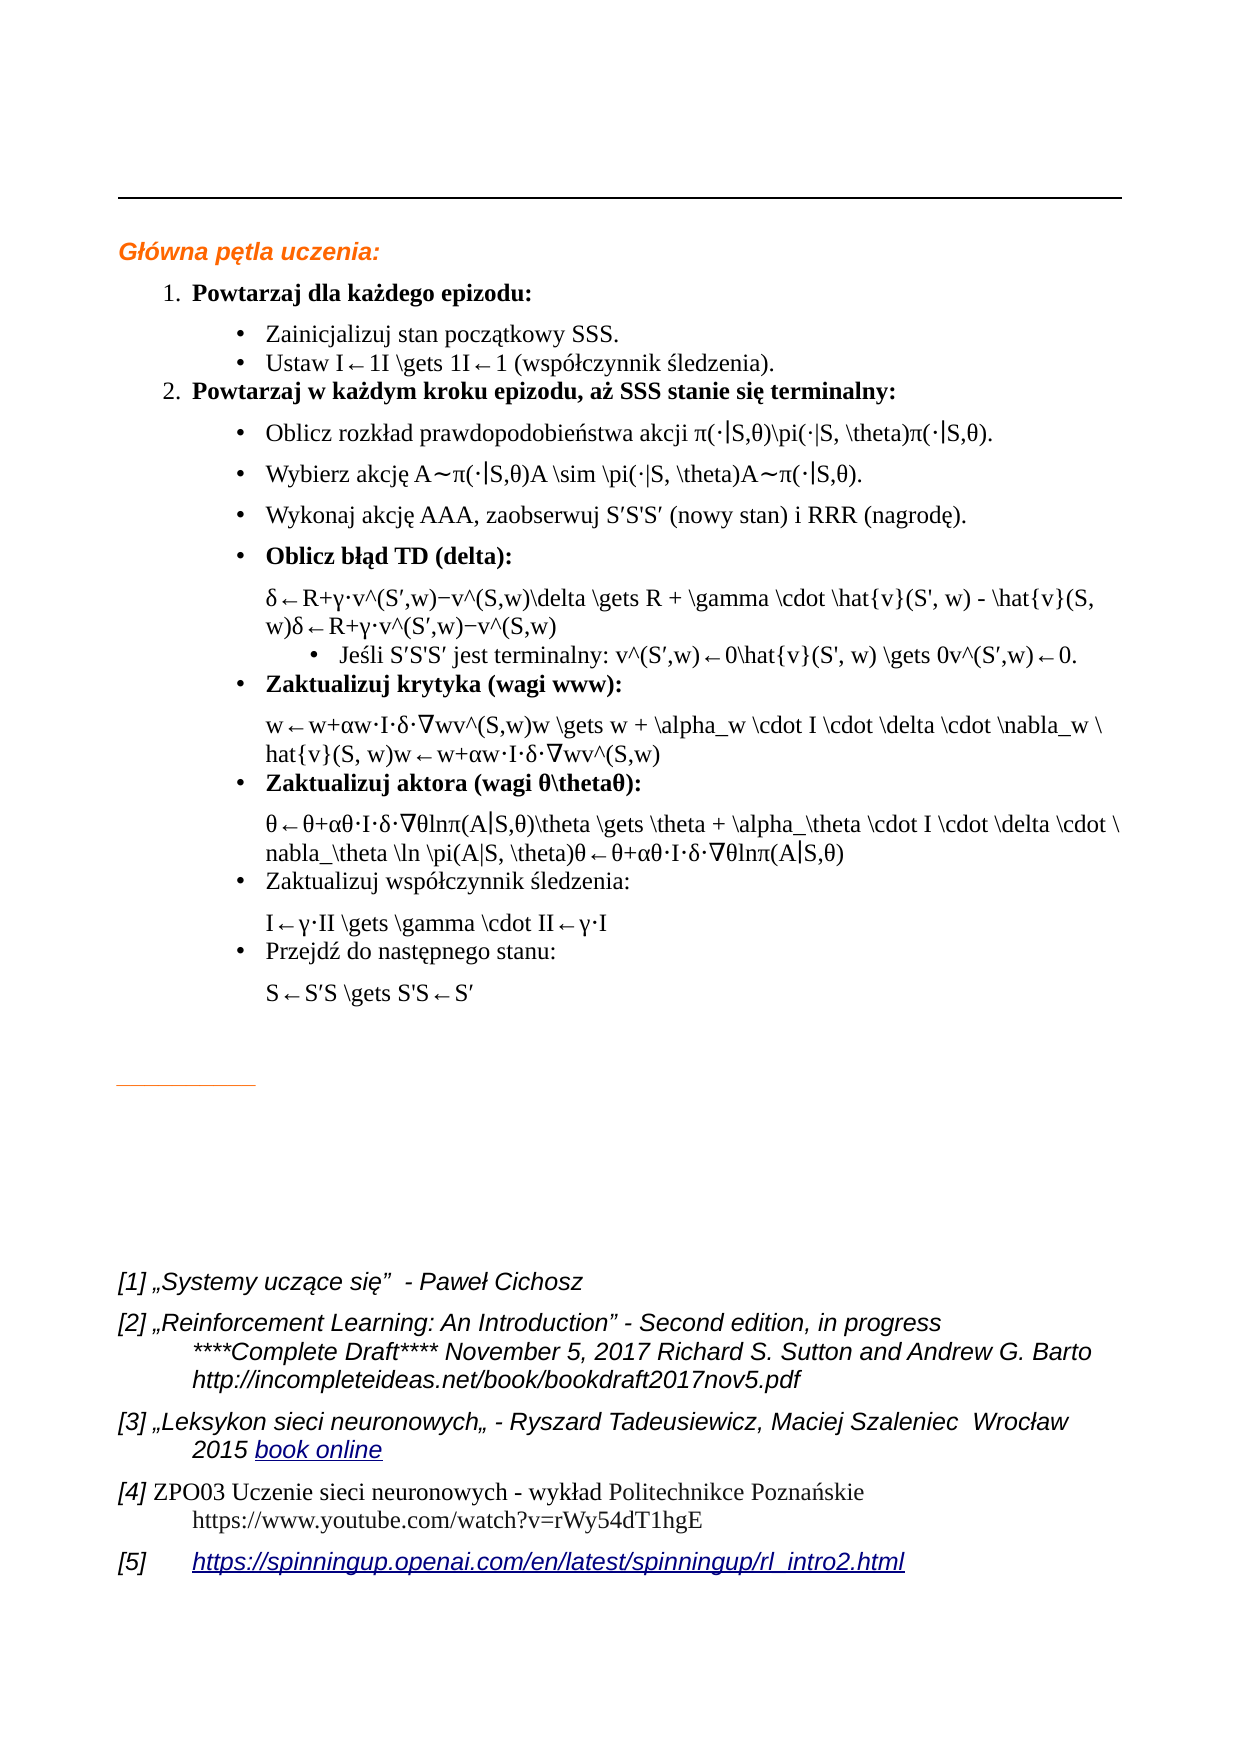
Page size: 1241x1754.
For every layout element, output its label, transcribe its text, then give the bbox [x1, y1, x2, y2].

text [5] https://spinningup.openai.com/en/latest/spinningup/rl_intro2.html [118, 1547, 1122, 1575]
list I←γ⋅II \gets \gamma \cdot II←γ⋅I [236, 908, 1122, 936]
list S←S′S \gets S'S←S′ [236, 978, 1122, 1006]
text __________ [118, 1060, 1122, 1089]
list Wybierz akcję A∼π(⋅∣S,θ)A \sim \pi(·|S, \theta)A∼π(⋅∣S,θ). [236, 459, 1122, 488]
list Oblicz rozkład prawdopodobieństwa akcji π(⋅∣S,θ)\pi(·|S, \theta)π(⋅∣S,θ). [236, 418, 1122, 446]
list Powtarzaj w każdym kroku epizodu, aż SSS stanie się terminalny: [162, 376, 1122, 405]
text [3] „Leksykon sieci neuronowych„ - Ryszard Tadeusiewicz, Maciej Szaleniec Wrocław 2015 book online [118, 1406, 1122, 1464]
list w←w+αw⋅I⋅δ⋅∇wv^(S,w)w \gets w + \alpha_w \cdot I \cdot \delta \cdot \nabla_w \hat{v}(S, w)w←w+αw​⋅I⋅δ⋅∇w​v^(S,w) [236, 710, 1122, 768]
list θ←θ+αθ⋅I⋅δ⋅∇θln⁡π(A∣S,θ)\theta \gets \theta + \alpha_\theta \cdot I \cdot \delta \cdot \nabla_\theta \ln \pi(A|S, \theta)θ←θ+αθ​⋅I⋅δ⋅∇θ​lnπ(A∣S,θ) [236, 809, 1122, 866]
subtitle Główna pętla uczenia: [118, 236, 1122, 265]
list Zaktualizuj krytyka (wagi www): [236, 669, 1122, 698]
list δ←R+γ⋅v^(S′,w)−v^(S,w)\delta \gets R + \gamma \cdot \hat{v}(S', w) - \hat{v}(S, w)δ←R+γ⋅v^(S′,w)−v^(S,w) [236, 583, 1122, 640]
text [2] „Reinforcement Learning: An Introduction” - Second edition, in progress ****Complete Draft**** November 5, 2017 Richard S. Sutton and Andrew G. Barto http://incompleteideas.net/book/bookdraft2017nov5.pdf [118, 1308, 1122, 1394]
text [1] „Systemy uczące się” - Paweł Cichosz [118, 1266, 1122, 1295]
list Zaktualizuj współczynnik śledzenia: [236, 866, 1122, 895]
list Zainicjalizuj stan początkowy SSS. [236, 319, 1122, 348]
list Ustaw I←1I \gets 1I←1 (współczynnik śledzenia). [236, 348, 1122, 376]
list Wykonaj akcję AAA, zaobserwuj S′S'S′ (nowy stan) i RRR (nagrodę). [236, 500, 1122, 529]
text [4] ZPO03 Uczenie sieci neuronowych - wykład Politechnikce Poznańskie https://www.youtube.com/watch?v=rWy54dT1hgE [118, 1476, 1122, 1534]
list Przejdź do następnego stanu: [236, 936, 1122, 965]
list Zaktualizuj aktora (wagi θ\thetaθ): [236, 768, 1122, 796]
list Jeśli S′S'S′ jest terminalny: v^(S′,w)←0\hat{v}(S', w) \gets 0v^(S′,w)←0. [309, 640, 1122, 669]
list Powtarzaj dla każdego epizodu: [162, 278, 1122, 306]
list Oblicz błąd TD (delta): [236, 541, 1122, 570]
